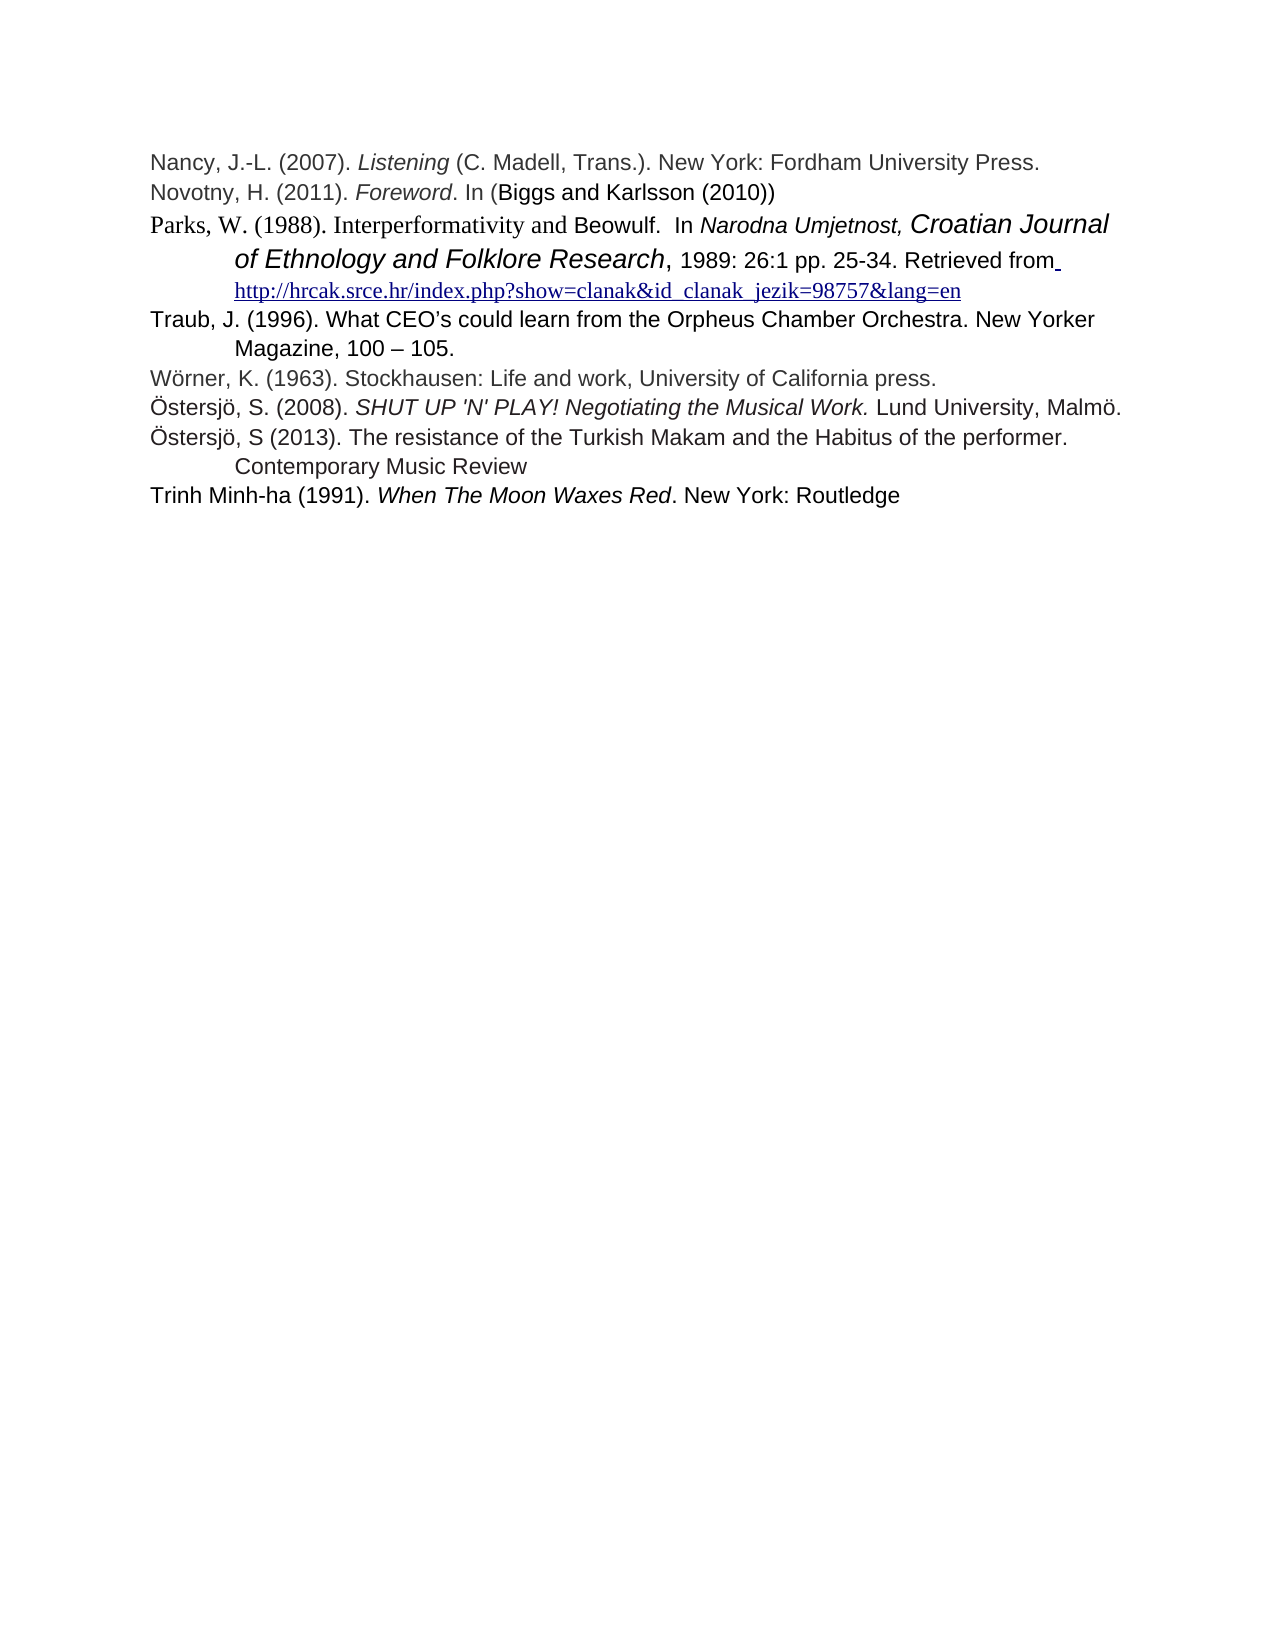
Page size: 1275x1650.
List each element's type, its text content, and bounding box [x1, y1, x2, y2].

text Traub, J. (1996). What CEO’s could learn from the Orpheus Chamber Orchestra. New Yorker Magazine, 100 – 105. [150, 307, 1125, 362]
text Parks, W. (1988). Interperformativity and Beowulf. In Narodna Umjetnost, Croatian Journal of Ethnology and Folklore Research, 1989: 26:1 pp. 25-34. Retrieved from http://hrcak.srce.hr/index.php?show=clanak&id_clanak_jezik=98757&lang=en [150, 209, 1125, 303]
text Nancy, J.-L. (2007). Listening (C. Madell, Trans.). New York: Fordham University Press. [150, 150, 1125, 176]
text Novotny, H. (2011). Foreword. In (Biggs and Karlsson (2010)) [150, 179, 1125, 205]
text Trinh Minh-ha (1991). When The Moon Waxes Red. New York: Routledge [150, 483, 1125, 509]
text Östersjö, S (2013). The resistance of the Turkish Makam and the Habitus of the performer. Contemporary Music Review [150, 424, 1125, 479]
text Wörner, K. (1963). Stockhausen: Life and work, University of California press. [150, 366, 1125, 391]
text Östersjö, S. (2008). SHUT UP 'N' PLAY! Negotiating the Musical Work. Lund University, Malmö. [150, 395, 1125, 421]
